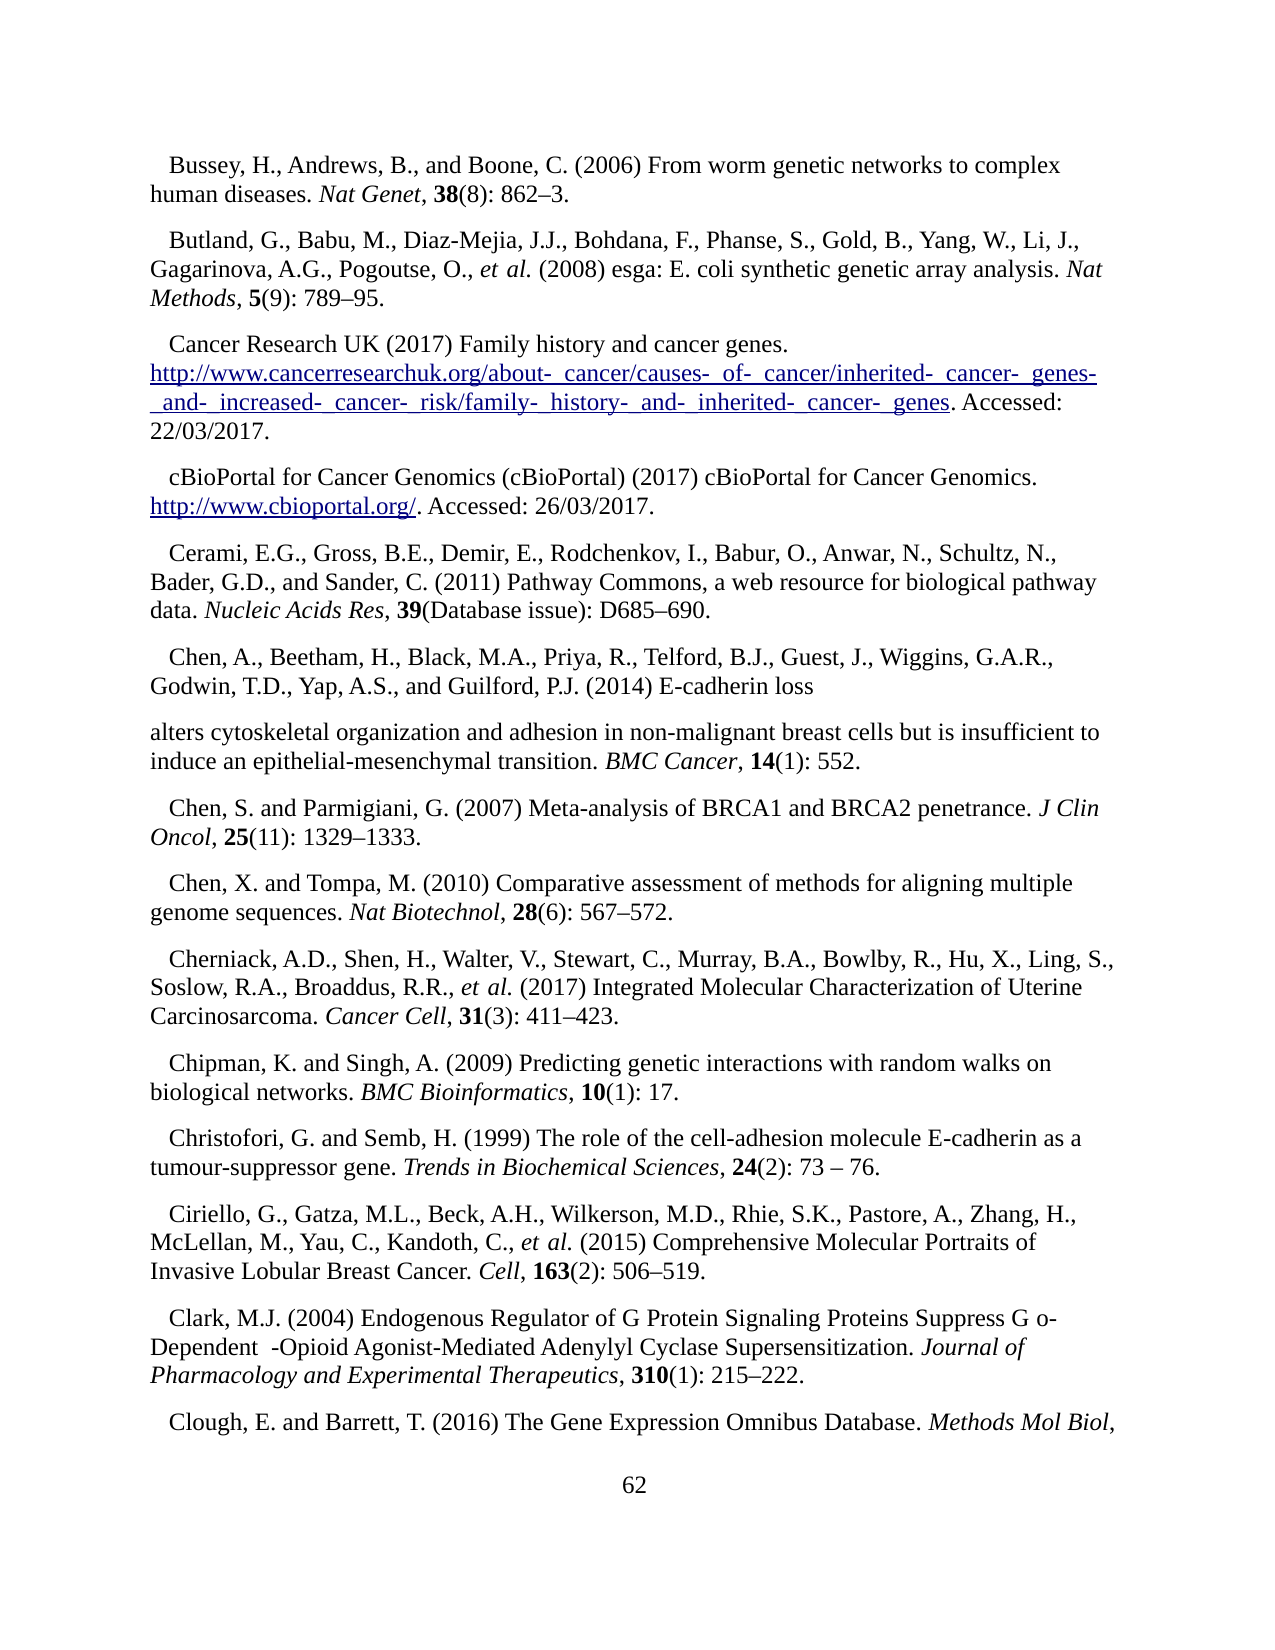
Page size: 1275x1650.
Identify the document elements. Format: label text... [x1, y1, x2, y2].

text Ciriello, G., Gatza, M.L., Beck, A.H., Wilkerson, M.D., Rhie, S.K., Pastore, A., Zhang, H., McLellan, M., Yau, C., Kandoth, C., et al. (2015) Comprehensive Molecular Portraits of Invasive Lobular Breast Cancer. Cell, 163(2): 506–519. [150, 1199, 1125, 1285]
text alters cytoskeletal organization and adhesion in non-malignant breast cells but is insufficient to induce an epithelial-mesenchymal transition. BMC Cancer, 14(1): 552. [150, 717, 1125, 775]
text Cerami, E.G., Gross, B.E., Demir, E., Rodchenkov, I., Babur, O., Anwar, N., Schultz, N., Bader, G.D., and Sander, C. (2011) Pathway Commons, a web resource for biological pathway data. Nucleic Acids Res, 39(Database issue): D685–690. [150, 538, 1125, 624]
text Chen, X. and Tompa, M. (2010) Comparative assessment of methods for aligning multiple genome sequences. Nat Biotechnol, 28(6): 567–572. [150, 868, 1125, 926]
text Cancer Research UK (2017) Family history and cancer genes. http://www.cancerresearchuk.org/about-_cancer/causes-_of-_cancer/inherited-_cancer-_genes-_and-_increased-_cancer-_risk/family-_history-_and-_inherited-_cancer-_genes. Accessed: 22/03/2017. [150, 329, 1125, 444]
text Chipman, K. and Singh, A. (2009) Predicting genetic interactions with random walks on biological networks. BMC Bioinformatics, 10(1): 17. [150, 1048, 1125, 1105]
text Chen, A., Beetham, H., Black, M.A., Priya, R., Telford, B.J., Guest, J., Wiggins, G.A.R., Godwin, T.D., Yap, A.S., and Guilford, P.J. (2014) E-cadherin loss [150, 642, 1125, 699]
text Clark, M.J. (2004) Endogenous Regulator of G Protein Signaling Proteins Suppress G o-Dependent -Opioid Agonist-Mediated Adenylyl Cyclase Supersensitization. Journal of Pharmacology and Experimental Therapeutics, 310(1): 215–222. [150, 1303, 1125, 1389]
text Christofori, G. and Semb, H. (1999) The role of the cell-adhesion molecule E-cadherin as a tumour-suppressor gene. Trends in Biochemical Sciences, 24(2): 73 – 76. [150, 1123, 1125, 1181]
text Butland, G., Babu, M., Diaz-Mejia, J.J., Bohdana, F., Phanse, S., Gold, B., Yang, W., Li, J., Gagarinova, A.G., Pogoutse, O., et al. (2008) esga: E. coli synthetic genetic array analysis. Nat Methods, 5(9): 789–95. [150, 225, 1125, 312]
text Clough, E. and Barrett, T. (2016) The Gene Expression Omnibus Database. Methods Mol Biol, [150, 1407, 1125, 1436]
text cBioPortal for Cancer Genomics (cBioPortal) (2017) cBioPortal for Cancer Genomics. http://www.cbioportal.org/. Accessed: 26/03/2017. [150, 462, 1125, 520]
text Cherniack, A.D., Shen, H., Walter, V., Stewart, C., Murray, B.A., Bowlby, R., Hu, X., Ling, S., Soslow, R.A., Broaddus, R.R., et al. (2017) Integrated Molecular Characterization of Uterine Carcinosarcoma. Cancer Cell, 31(3): 411–423. [150, 944, 1125, 1030]
text Bussey, H., Andrews, B., and Boone, C. (2006) From worm genetic networks to complex human diseases. Nat Genet, 38(8): 862–3. [150, 150, 1125, 207]
text Chen, S. and Parmigiani, G. (2007) Meta-analysis of BRCA1 and BRCA2 penetrance. J Clin Oncol, 25(11): 1329–1333. [150, 793, 1125, 850]
